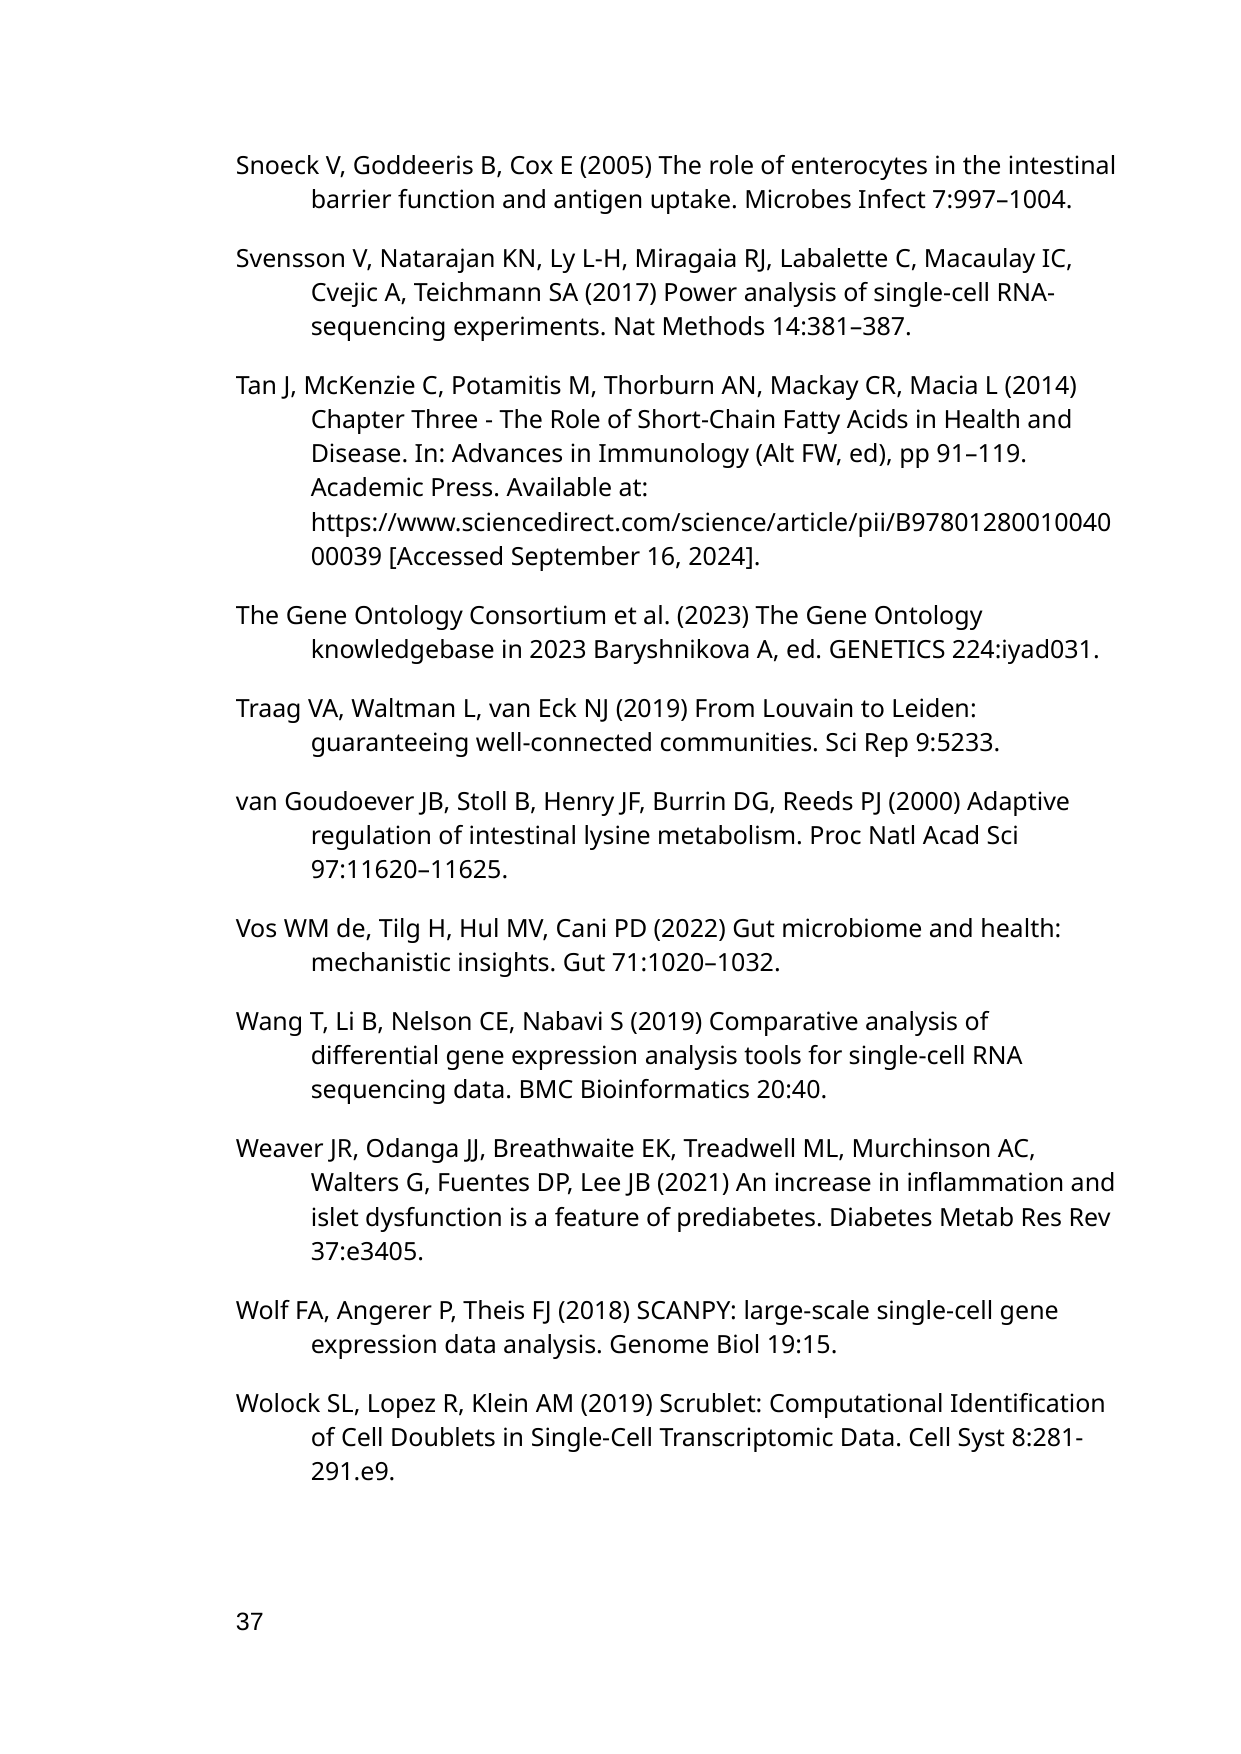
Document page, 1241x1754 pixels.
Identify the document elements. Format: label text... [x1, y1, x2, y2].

text Weaver JR, Odanga JJ, Breathwaite EK, Treadwell ML, Murchinson AC, Walters G, Fuentes DP, Lee JB (2021) An increase in inflammation and islet dysfunction is a feature of prediabetes. Diabetes Metab Res Rev 37:e3405. [236, 1131, 1122, 1267]
text Vos WM de, Tilg H, Hul MV, Cani PD (2022) Gut microbiome and health: mechanistic insights. Gut 71:1020–1032. [236, 911, 1122, 979]
text Wang T, Li B, Nelson CE, Nabavi S (2019) Comparative analysis of differential gene expression analysis tools for single-cell RNA sequencing data. BMC Bioinformatics 20:40. [236, 1004, 1122, 1106]
text Wolock SL, Lopez R, Klein AM (2019) Scrublet: Computational Identification of Cell Doublets in Single-Cell Transcriptomic Data. Cell Syst 8:281-291.e9. [236, 1385, 1122, 1488]
text Svensson V, Natarajan KN, Ly L-H, Miragaia RJ, Labalette C, Macaulay IC, Cvejic A, Teichmann SA (2017) Power analysis of single-cell RNA-sequencing experiments. Nat Methods 14:381–387. [236, 241, 1122, 343]
text Traag VA, Waltman L, van Eck NJ (2019) From Louvain to Leiden: guaranteeing well-connected communities. Sci Rep 9:5233. [236, 690, 1122, 758]
text Snoeck V, Goddeeris B, Cox E (2005) The role of enterocytes in the intestinal barrier function and antigen uptake. Microbes Infect 7:997–1004. [236, 148, 1122, 216]
text Tan J, McKenzie C, Potamitis M, Thorburn AN, Mackay CR, Macia L (2014) Chapter Three - The Role of Short-Chain Fatty Acids in Health and Disease. In: Advances in Immunology (Alt FW, ed), pp 91–119. Academic Press. Available at: https://www.sciencedirect.com/science/article/pii/B9780128001004000039 [Accessed September 16, 2024]. [236, 368, 1122, 572]
text van Goudoever JB, Stoll B, Henry JF, Burrin DG, Reeds PJ (2000) Adaptive regulation of intestinal lysine metabolism. Proc Natl Acad Sci 97:11620–11625. [236, 783, 1122, 886]
text The Gene Ontology Consortium et al. (2023) The Gene Ontology knowledgebase in 2023 Baryshnikova A, ed. GENETICS 224:iyad031. [236, 597, 1122, 665]
text Wolf FA, Angerer P, Theis FJ (2018) SCANPY: large-scale single-cell gene expression data analysis. Genome Biol 19:15. [236, 1292, 1122, 1360]
